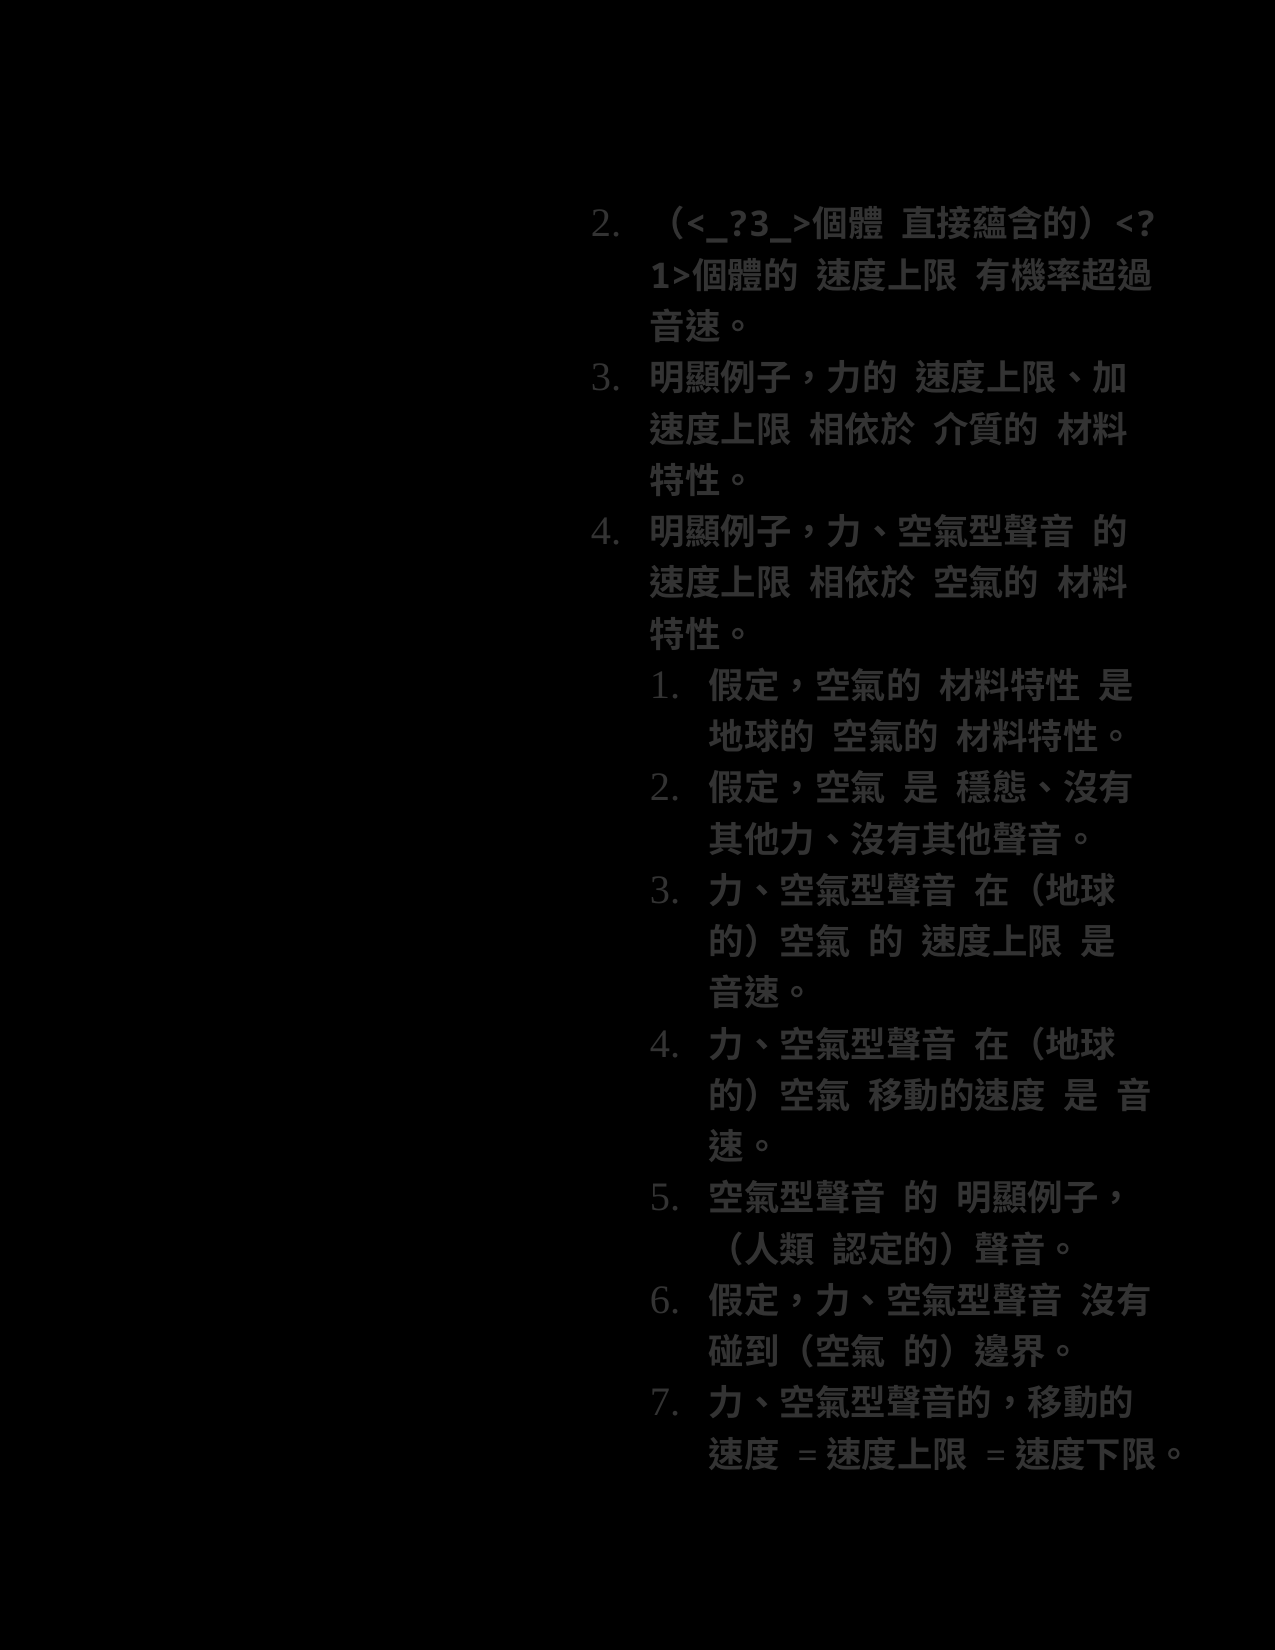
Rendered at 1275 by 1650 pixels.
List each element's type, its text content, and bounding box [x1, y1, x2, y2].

list 假定，力、空氣型聲音 沒有碰到（空氣 的）邊界。 [649, 1272, 1157, 1375]
list 力、空氣型聲音的，移動的速度 = 速度上限 = 速度下限。 [649, 1375, 1157, 1477]
list 力、空氣型聲音 在（地球 的）空氣 的 速度上限 是 音速。 [649, 862, 1157, 1016]
list （<_?3_>個體 直接蘊含的）<?1>個體的 速度上限 有機率超過 音速。 [591, 196, 1157, 350]
list 力、空氣型聲音 在（地球 的）空氣 移動的速度 是 音速。 [649, 1016, 1157, 1170]
list 空氣型聲音 的 明顯例子，（人類 認定的）聲音。 [649, 1170, 1157, 1272]
list 明顯例子，力的 速度上限、加速度上限 相依於 介質的 材料特性。 [591, 350, 1157, 503]
list 假定，空氣的 材料特性 是 地球的 空氣的 材料特性。 [649, 657, 1157, 760]
list 明顯例子，力、空氣型聲音 的 速度上限 相依於 空氣的 材料特性。 [591, 503, 1157, 657]
list 假定，空氣 是 穩態、沒有其他力、沒有其他聲音。 [649, 760, 1157, 862]
